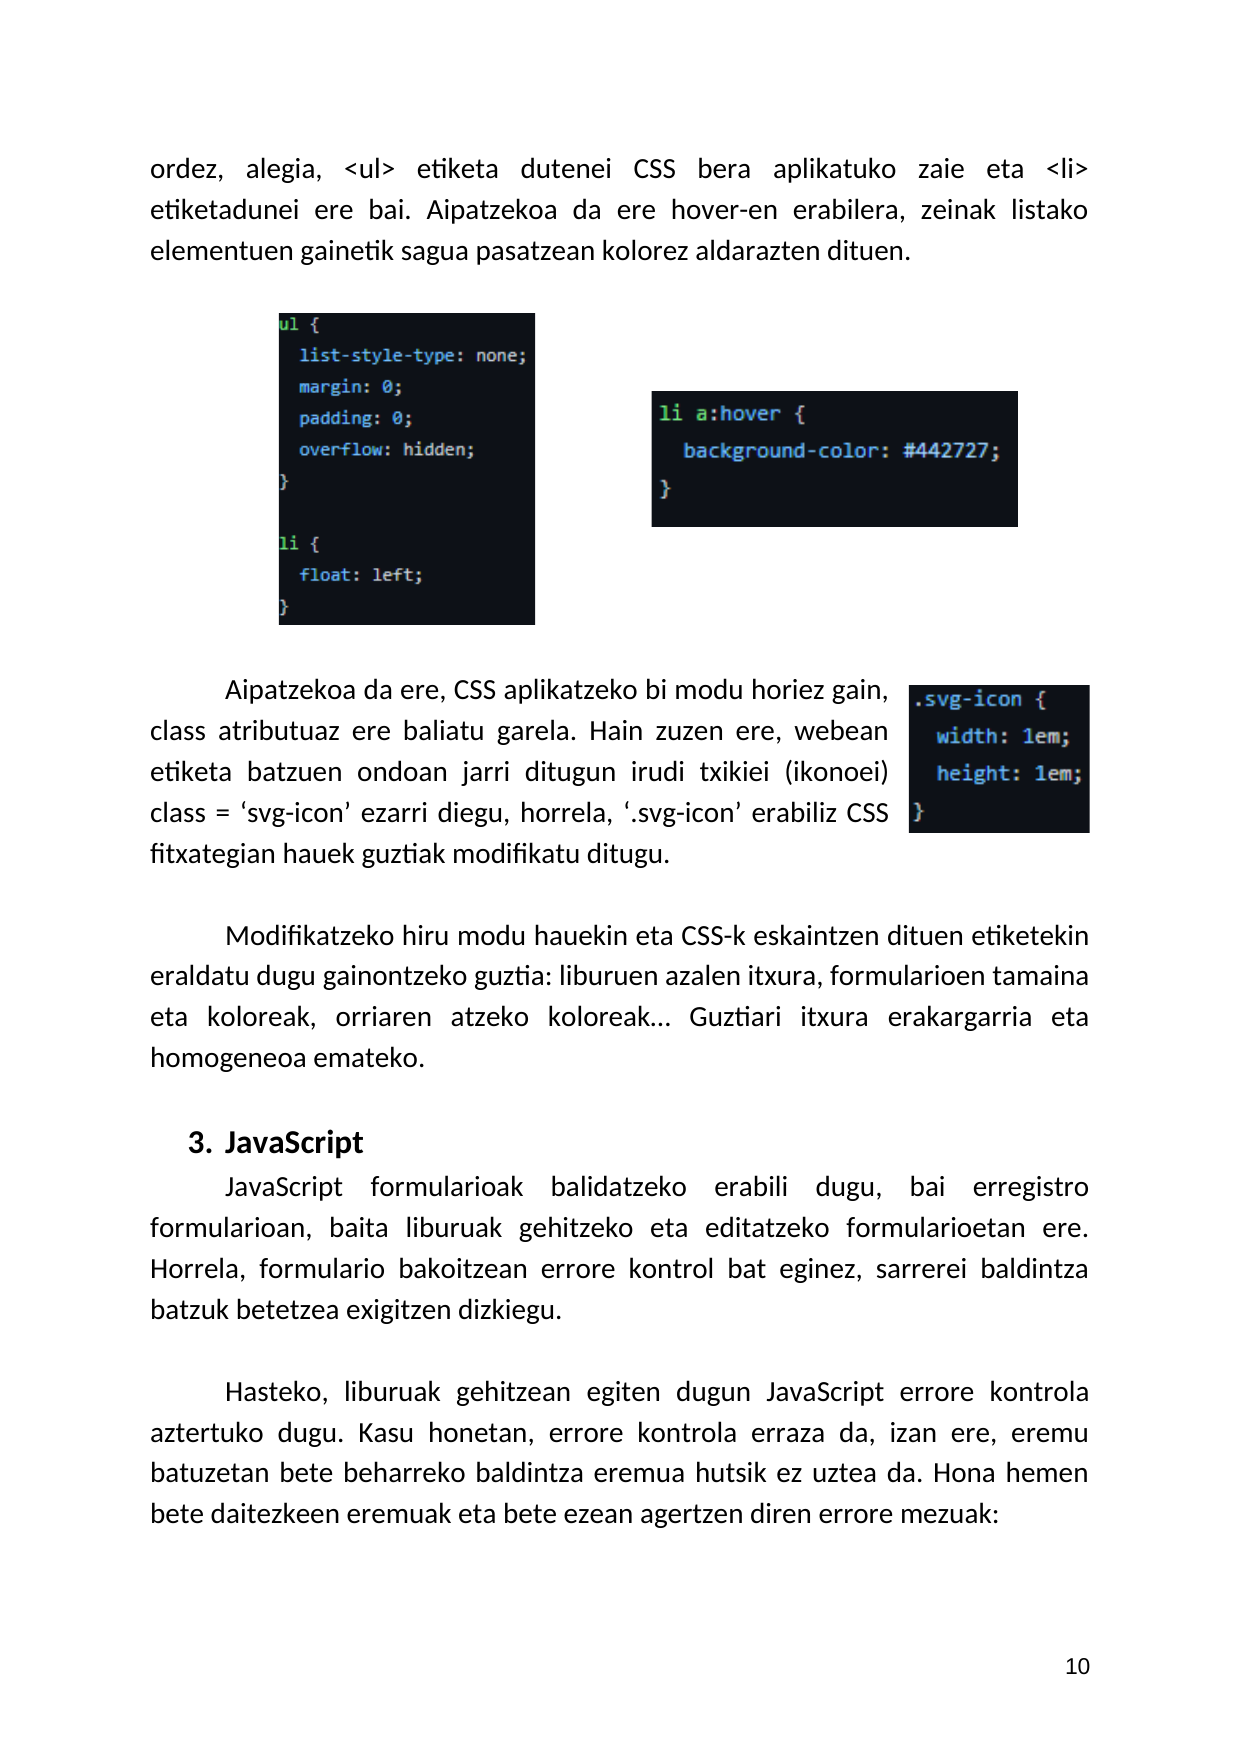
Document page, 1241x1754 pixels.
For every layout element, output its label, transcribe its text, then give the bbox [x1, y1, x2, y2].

picture [908, 685, 1090, 833]
text Modifikatzeko hiru modu hauekin eta CSS-k eskaintzen dituen etiketekin eraldatu dugu gainontzeko guztia: liburuen azalen itxura, formularioen tamaina eta koloreak, orriaren atzeko koloreak… Guztiari itxura erakargarria eta homogeneoa emateko. [150, 917, 1090, 1075]
text Hasteko, liburuak gehitzean egiten dugun JavaScript errore kontrola aztertuko dugu. Kasu honetan, errore kontrola erraza da, izan ere, eremu batuzetan bete beharreko baldintza eremua hutsik ez uztea da. Hona hemen bete daitezkeen eremuak eta bete ezean agertzen diren errore mezuak: [150, 1373, 1090, 1531]
text Aipatzekoa da ere, CSS aplikatzeko bi modu horiez gain, class atributuaz ere baliatu garela. Hain zuzen ere, webean etiketa batzuen ondoan jarri ditugun irudi txikiei (ikonoei) class = ‘svg-icon’ ezarri diegu, horrela, ‘.svg-icon’ erabiliz CSS fitxategian hauek guztiak modifikatu ditugu. [150, 671, 1090, 870]
text ordez, alegia, <ul> etiketa dutenei CSS bera aplikatuko zaie eta <li> etiketadunei ere bai. Aipatzekoa da ere hover-en erabilera, zeinak listako elementuen gainetik sagua pasatzean kolorez aldarazten dituen. [150, 150, 1090, 267]
text JavaScript formularioak balidatzeko erabili dugu, bai erregistro formularioan, baita liburuak gehitzeko eta editatzeko formularioetan ere. Horrela, formulario bakoitzean errore kontrol bat eginez, sarrerei baldintza batzuk betetzea exigitzen dizkiegu. [150, 1168, 1090, 1326]
picture [651, 391, 1018, 527]
picture [278, 313, 536, 625]
list JavaScript [187, 1121, 1090, 1162]
